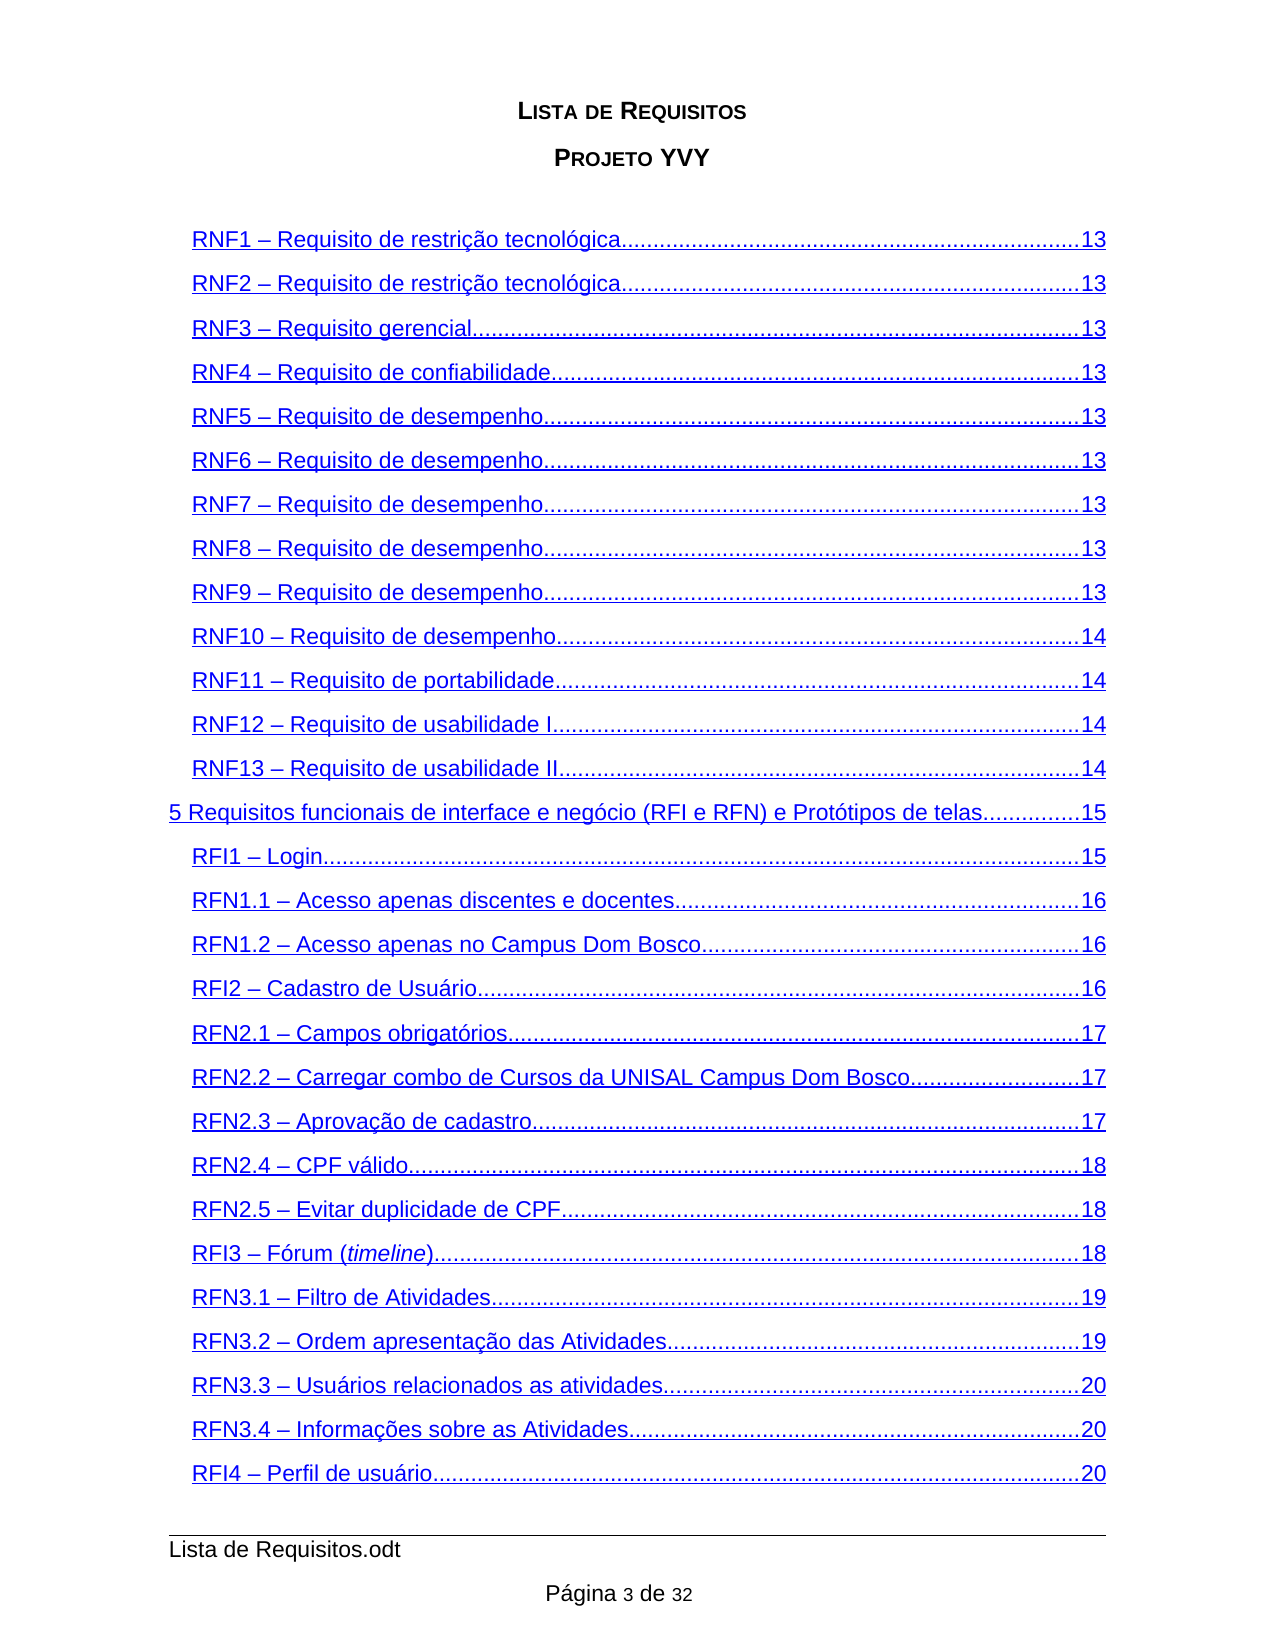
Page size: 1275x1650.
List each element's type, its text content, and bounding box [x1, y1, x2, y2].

text RNF5 – Requisito de desempenho 13 [192, 403, 1106, 425]
text RNF8 – Requisito de desempenho 13 [192, 535, 1106, 558]
text RNF1 – Requisito de restrição tecnológica 13 [192, 226, 1106, 249]
text RFI1 – Login 15 [192, 843, 1106, 866]
text RFN3.4 – Informações sobre as Atividades 20 [192, 1416, 1106, 1439]
text RFI2 – Cadastro de Usuário 16 [192, 975, 1106, 998]
text RFN3.3 – Usuários relacionados as atividades 20 [192, 1372, 1106, 1395]
text RFN1.2 – Acesso apenas no Campus Dom Bosco 16 [192, 931, 1106, 954]
text RFN3.1 – Filtro de Atividades 19 [192, 1284, 1106, 1307]
text RNF2 – Requisito de restrição tecnológica 13 [192, 270, 1106, 293]
text RFN1.1 – Acesso apenas discentes e docentes 16 [192, 887, 1106, 910]
text RNF12 – Requisito de usabilidade I 14 [192, 711, 1106, 734]
text RNF7 – Requisito de desempenho 13 [192, 491, 1106, 514]
text RNF13 – Requisito de usabilidade II 14 [192, 755, 1106, 778]
text RNF11 – Requisito de portabilidade 14 [192, 667, 1106, 690]
text RNF9 – Requisito de desempenho 13 [192, 579, 1106, 602]
text RFI3 – Fórum (timeline) 18 [192, 1240, 1106, 1263]
text 5 Requisitos funcionais de interface e negócio (RFI e RFN) e Protótipos de telas 15 [169, 799, 1106, 822]
text RNF4 – Requisito de confiabilidade 13 [192, 358, 1106, 381]
text RFN2.2 – Carregar combo de Cursos da UNISAL Campus Dom Bosco 17 [192, 1063, 1106, 1086]
text RNF6 – Requisito de desempenho 13 [192, 447, 1106, 469]
text RFN2.1 – Campos obrigatórios 17 [192, 1019, 1106, 1042]
text RNF3 – Requisito gerencial 13 [192, 314, 1106, 337]
text RFN2.5 – Evitar duplicidade de CPF 18 [192, 1196, 1106, 1219]
text RFN2.4 – CPF válido 18 [192, 1152, 1106, 1174]
text RNF10 – Requisito de desempenho 14 [192, 623, 1106, 646]
text RFN3.2 – Ordem apresentação das Atividades 19 [192, 1328, 1106, 1351]
text RFI4 – Perfil de usuário 20 [192, 1460, 1106, 1483]
text RFN2.3 – Aprovação de cadastro 17 [192, 1108, 1106, 1130]
